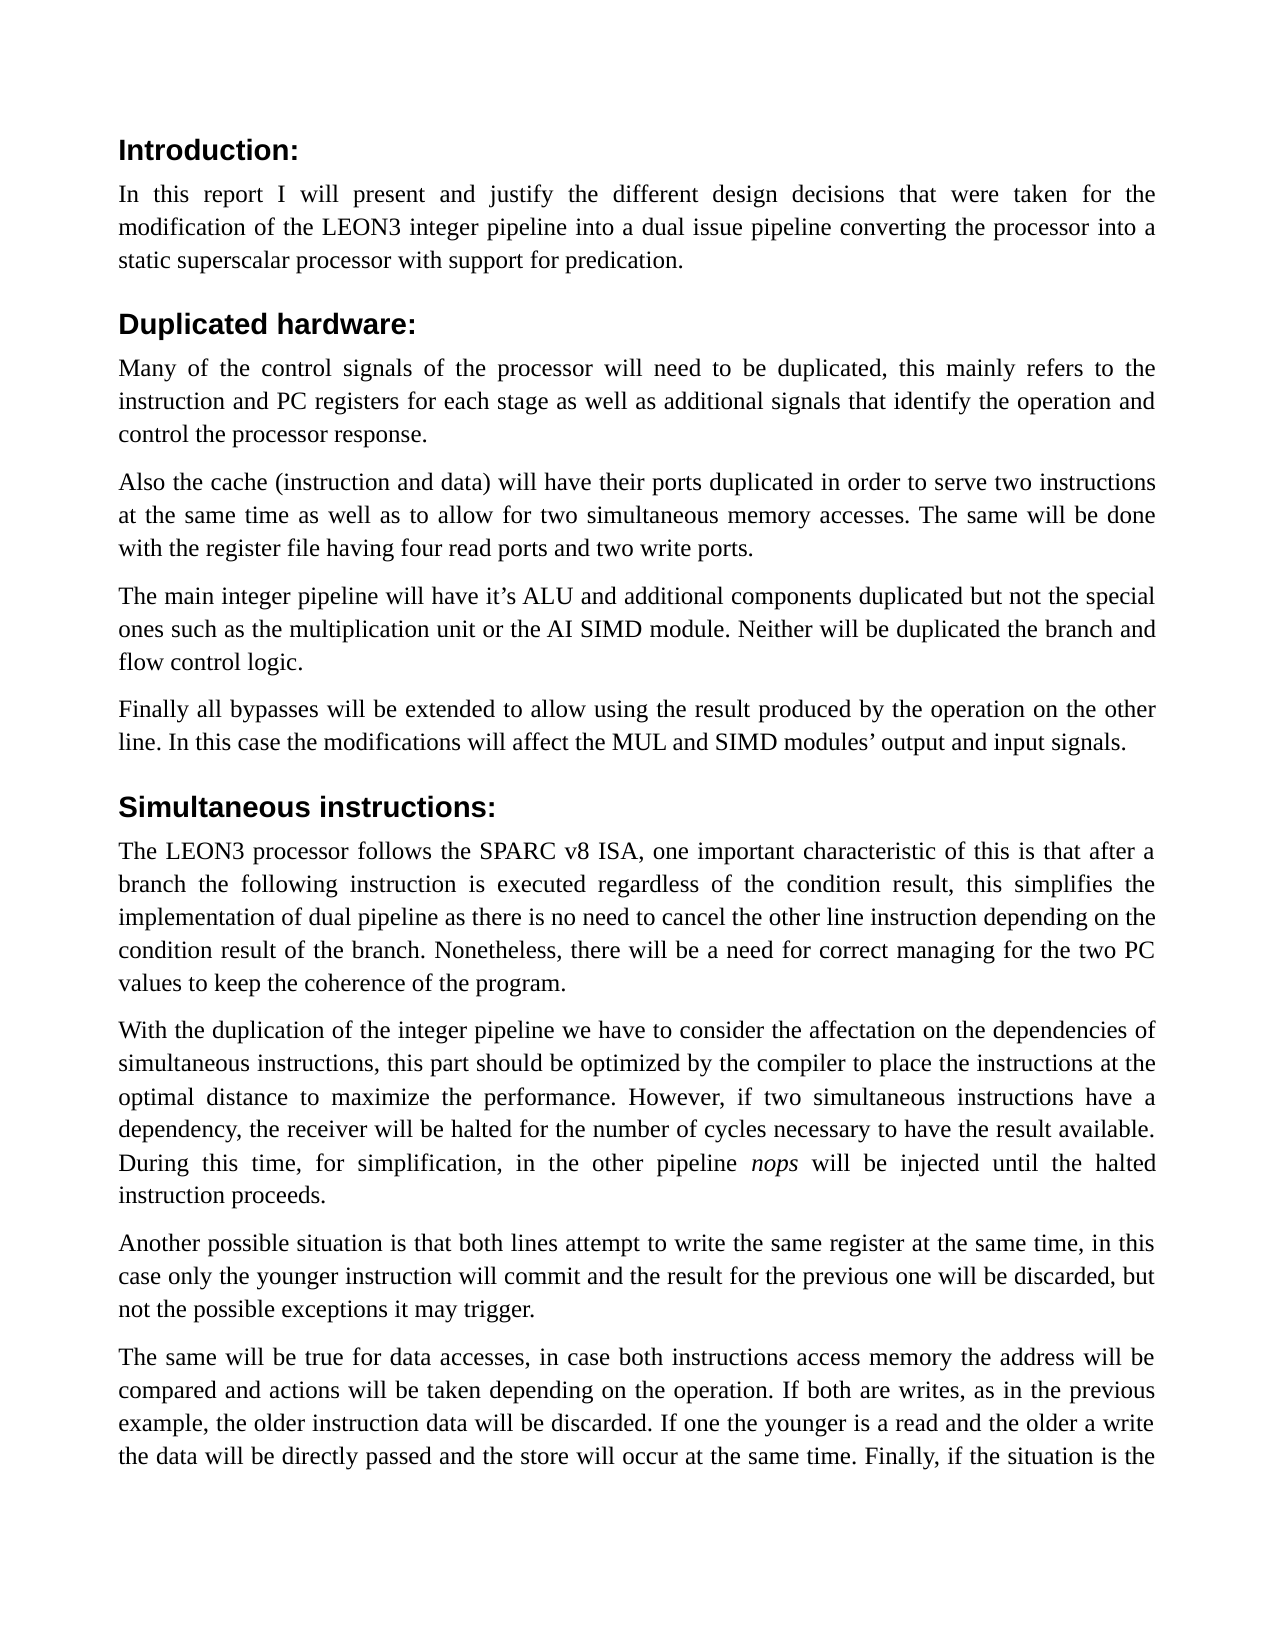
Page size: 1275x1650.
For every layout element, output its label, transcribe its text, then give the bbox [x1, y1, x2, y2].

text The main integer pipeline will have it’s ALU and additional components duplicated but not the special ones such as the multiplication unit or the AI SIMD module. Neither will be duplicated the branch and flow control logic. [118, 581, 1157, 676]
text The LEON3 processor follows the SPARC v8 ISA, one important characteristic of this is that after a branch the following instruction is executed regardless of the condition result, this simplifies the implementation of dual pipeline as there is no need to cancel the other line instruction depending on the condition result of the branch. Nonetheless, there will be a need for correct managing for the two PC values to keep the coherence of the program. [118, 836, 1157, 997]
text The same will be true for data accesses, in case both instructions access memory the address will be compared and actions will be taken depending on the operation. If both are writes, as in the previous example, the older instruction data will be discarded. If one the younger is a read and the older a write the data will be directly passed and the store will occur at the same time. Finally, if the situation is the [118, 1342, 1157, 1470]
subtitle Duplicated hardware: [118, 307, 1157, 341]
text Also the cache (instruction and data) will have their ports duplicated in order to serve two instructions at the same time as well as to allow for two simultaneous memory accesses. The same will be done with the register file having four read ports and two write ports. [118, 467, 1157, 562]
text Many of the control signals of the processor will need to be duplicated, this mainly refers to the instruction and PC registers for each stage as well as additional signals that identify the operation and control the processor response. [118, 353, 1157, 448]
text Finally all bypasses will be extended to allow using the result produced by the operation on the other line. In this case the modifications will affect the MUL and SIMD modules’ output and input signals. [118, 694, 1157, 756]
subtitle Introduction: [118, 133, 1157, 166]
text With the duplication of the integer pipeline we have to consider the affectation on the dependencies of simultaneous instructions, this part should be optimized by the compiler to place the instructions at the optimal distance to maximize the performance. However, if two simultaneous instructions have a dependency, the receiver will be halted for the number of cycles necessary to have the result available. During this time, for simplification, in the other pipeline nops will be injected until the halted instruction proceeds. [118, 1016, 1157, 1209]
text Another possible situation is that both lines attempt to write the same register at the same time, in this case only the younger instruction will commit and the result for the previous one will be discarded, but not the possible exceptions it may trigger. [118, 1228, 1157, 1323]
subtitle Simultaneous instructions: [118, 789, 1157, 823]
text In this report I will present and justify the different design decisions that were taken for the modification of the LEON3 integer pipeline into a dual issue pipeline converting the processor into a static superscalar processor with support for predication. [118, 179, 1157, 274]
